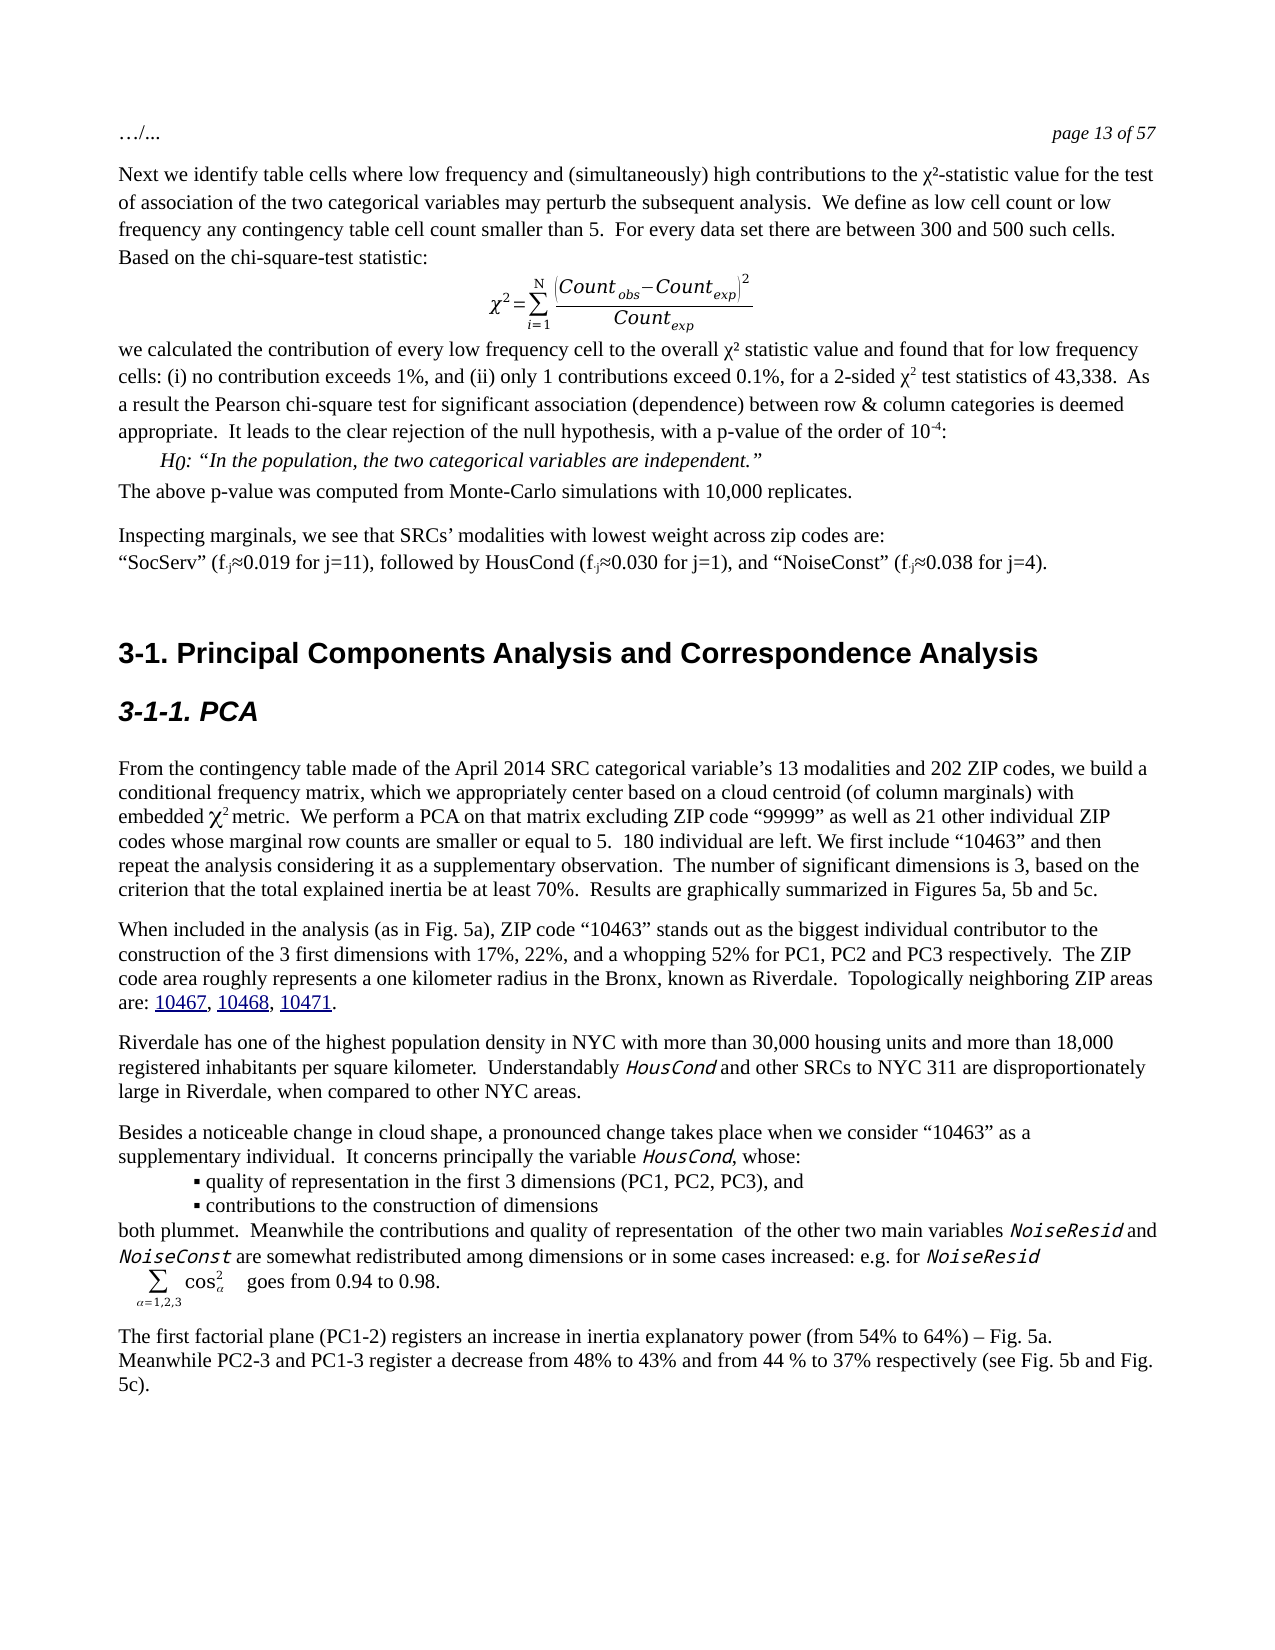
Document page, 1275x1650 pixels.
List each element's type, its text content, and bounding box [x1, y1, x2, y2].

text Riverdale has one of the highest population density in NYC with more than 30,000 housing units and more than 18,000 registered inhabitants per square kilometer. Understandably HousCond and other SRCs to NYC 311 are disproportionately large in Riverdale, when compared to other NYC areas. [118, 1030, 1157, 1103]
text When included in the analysis (as in Fig. 5a), ZIP code “10463” stands out as the biggest individual contributor to the construction of the 3 first dimensions with 17%, 22%, and a whopping 52% for PC1, PC2 and PC3 respectively. The ZIP code area roughly represents a one kilometer radius in the Bronx, known as Riverdale. Topologically neighboring ZIP areas are: 10467, 10468, 10471. [118, 917, 1157, 1014]
subtitle 3-1. Principal Components Analysis and Correspondence Analysis [118, 636, 1157, 670]
text Besides a noticeable change in cloud shape, a pronounced change takes place when we consider “10463” as a supplementary individual. It concerns principally the variable HousCond, whose: ▪ quality of representation in the first 3 dimensions (PC1, PC2, PC3), and ▪ contributions to the construction of dimensions both plummet. Meanwhile the contributions and quality of representation of the other two main variables NoiseResid and NoiseConst are somewhat redistributed among dimensions or in some cases increased: e.g. for NoiseResid goes from 0.94 to 0.98. [118, 1120, 1157, 1308]
text Inspecting marginals, we see that SRCs’ modalities with lowest weight across zip codes are: “SocServ” (f∙j≈0.019 for j=11), followed by HousCond (f∙j≈0.030 for j=1), and “NoiseConst” (f∙j≈0.038 for j=4). [118, 523, 1157, 574]
text Next we identify table cells where low frequency and (simultaneously) high contributions to the χ²-statistic value for the test of association of the two categorical variables may perturb the subsequent analysis. We define as low cell count or low frequency any contingency table cell count smaller than 5. For every data set there are between 300 and 500 such cells. Based on the chi-square-test statistic: we calculated the contribution of every low frequency cell to the overall χ² statistic value and found that for low frequency cells: (i) no contribution exceeds 1%, and (ii) only 1 contributions exceed 0.1%, for a 2-sided χ2 test statistics of 43,338. As a result the Pearson chi-square test for significant association (dependence) between row & column categories is deemed appropriate. It leads to the clear rejection of the null hypothesis, with a p-value of the order of 10-4: H0: “In the population, the two categorical variables are independent.” The above p-value was computed from Monte-Carlo simulations with 10,000 replicates. [118, 162, 1157, 503]
text The first factorial plane (PC1-2) registers an increase in inertia explanatory power (from 54% to 64%) – Fig. 5a. Meanwhile PC2-3 and PC1-3 register a decrease from 48% to 43% and from 44 % to 37% respectively (see Fig. 5b and Fig. 5c). [118, 1324, 1157, 1396]
subtitle 3-1-1. PCA [118, 695, 1157, 727]
text From the contingency table made of the April 2014 SRC categorical variable’s 13 modalities and 202 ZIP codes, we build a conditional frequency matrix, which we appropriately center based on a cloud centroid (of column marginals) with embedded χ2 metric. We perform a PCA on that matrix excluding ZIP code “99999” as well as 21 other individual ZIP codes whose marginal row counts are smaller or equal to 5. 180 individual are left. We first include “10463” and then repeat the analysis considering it as a supplementary observation. The number of significant dimensions is 3, based on the criterion that the total explained inertia be at least 70%. Results are graphically summarized in Figures 5a, 5b and 5c. [118, 756, 1157, 901]
